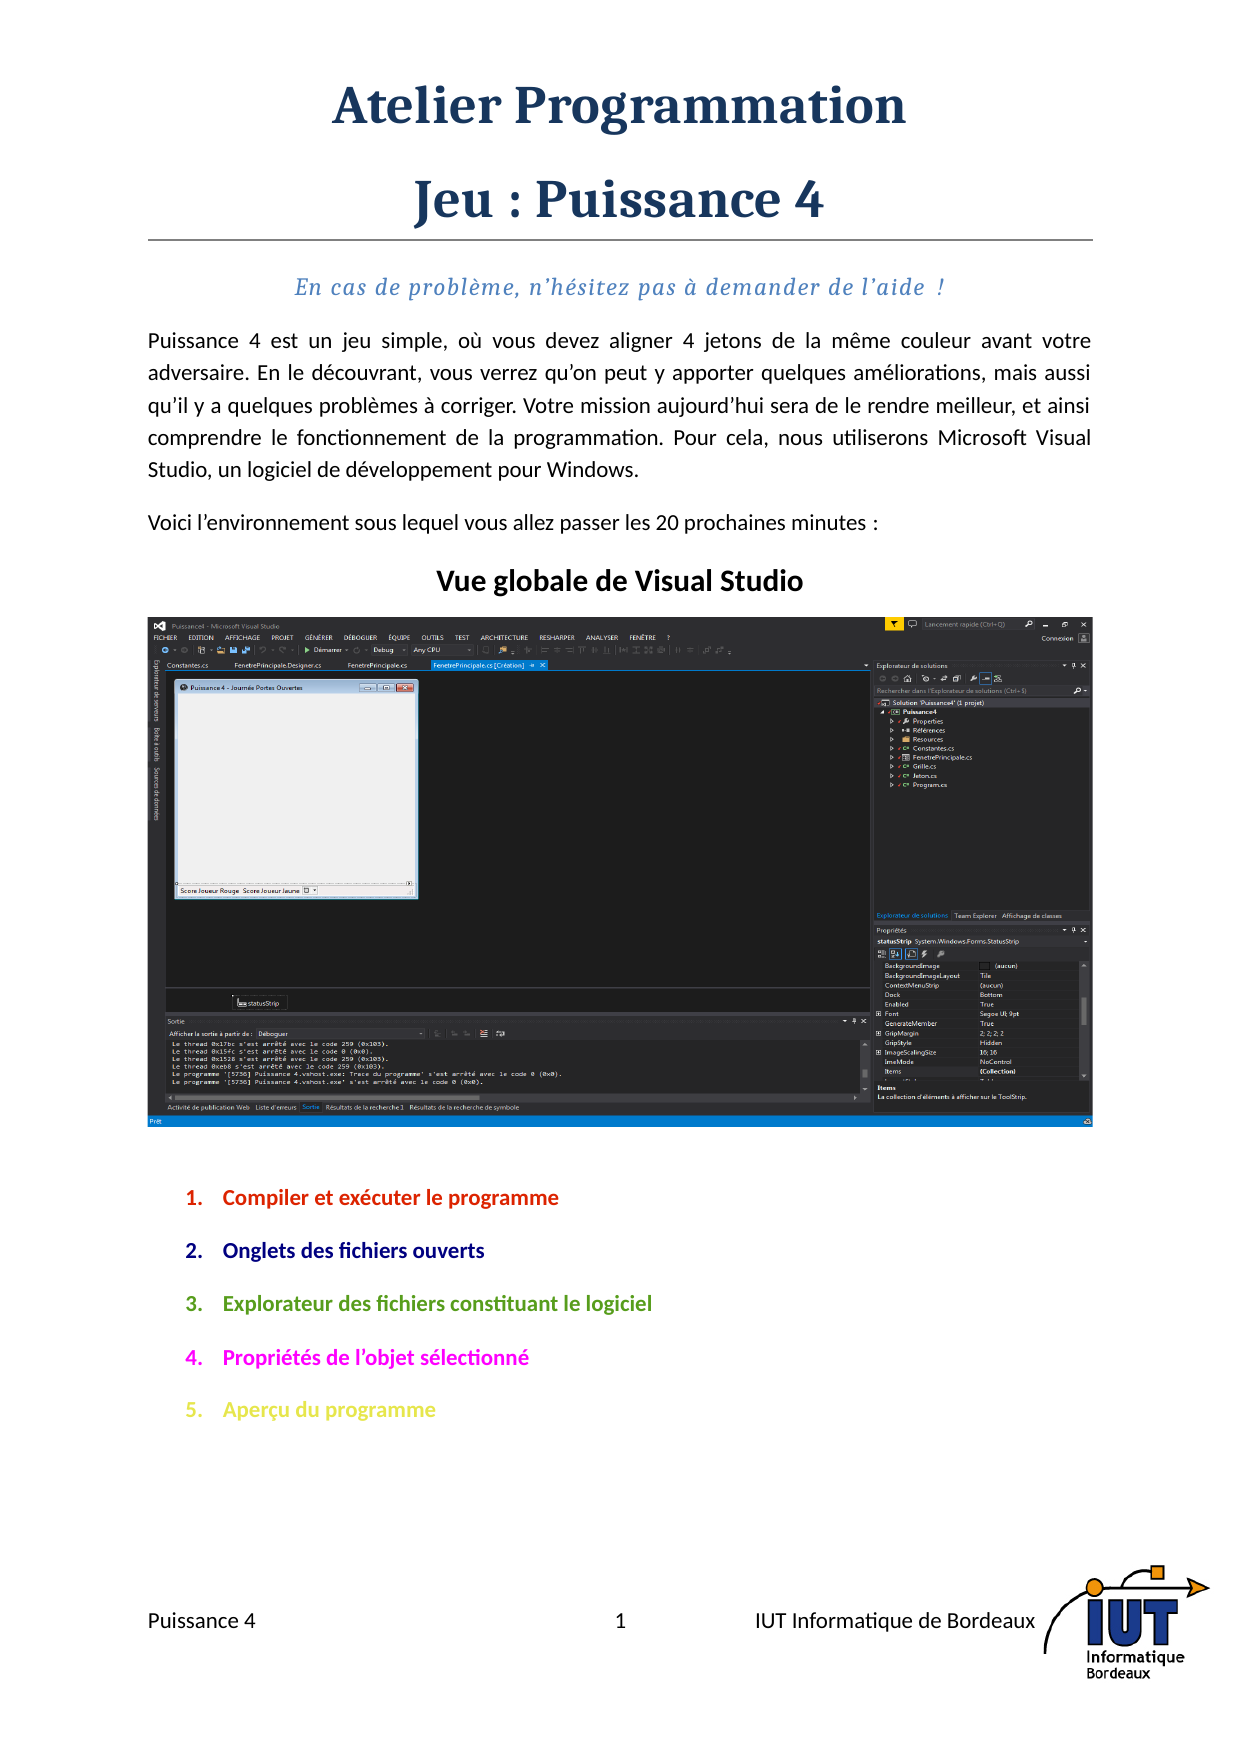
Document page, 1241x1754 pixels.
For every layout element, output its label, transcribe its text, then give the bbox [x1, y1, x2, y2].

list Explorateur des fichiers constituant le logiciel [185, 1289, 1093, 1318]
list Compiler et exécuter le programme [185, 1183, 1093, 1212]
text Atelier Programmation [148, 75, 1093, 137]
list Propriétés de l’objet sélectionné [185, 1343, 1093, 1371]
list Onglets des fichiers ouverts [185, 1237, 1093, 1264]
text Vue globale de Visual Studio [148, 561, 1093, 599]
text Jeu : Puissance 4 [148, 168, 1093, 239]
text Puissance 4 est un jeu simple, où vous devez aligner 4 jetons de la même couleur avant votre adversaire. En le découvrant, vous verrez qu’on peut y apporter quelques améliorations, mais aussi qu’il y a quelques problèmes à corriger. Votre mission aujourd’hui sera de le rendre meilleur, et ainsi comprendre le fonctionnement de la programmation. Pour cela, nous utiliserons Microsoft Visual Studio, un logiciel de développement pour Windows. [148, 326, 1093, 483]
text Voici l’environnement sous lequel vous allez passer les 20 prochaines minutes : [148, 508, 1093, 536]
list Aperçu du programme [185, 1396, 1093, 1424]
text En cas de problème, n’hésitez pas à demander de l’aide ! [148, 272, 1093, 301]
